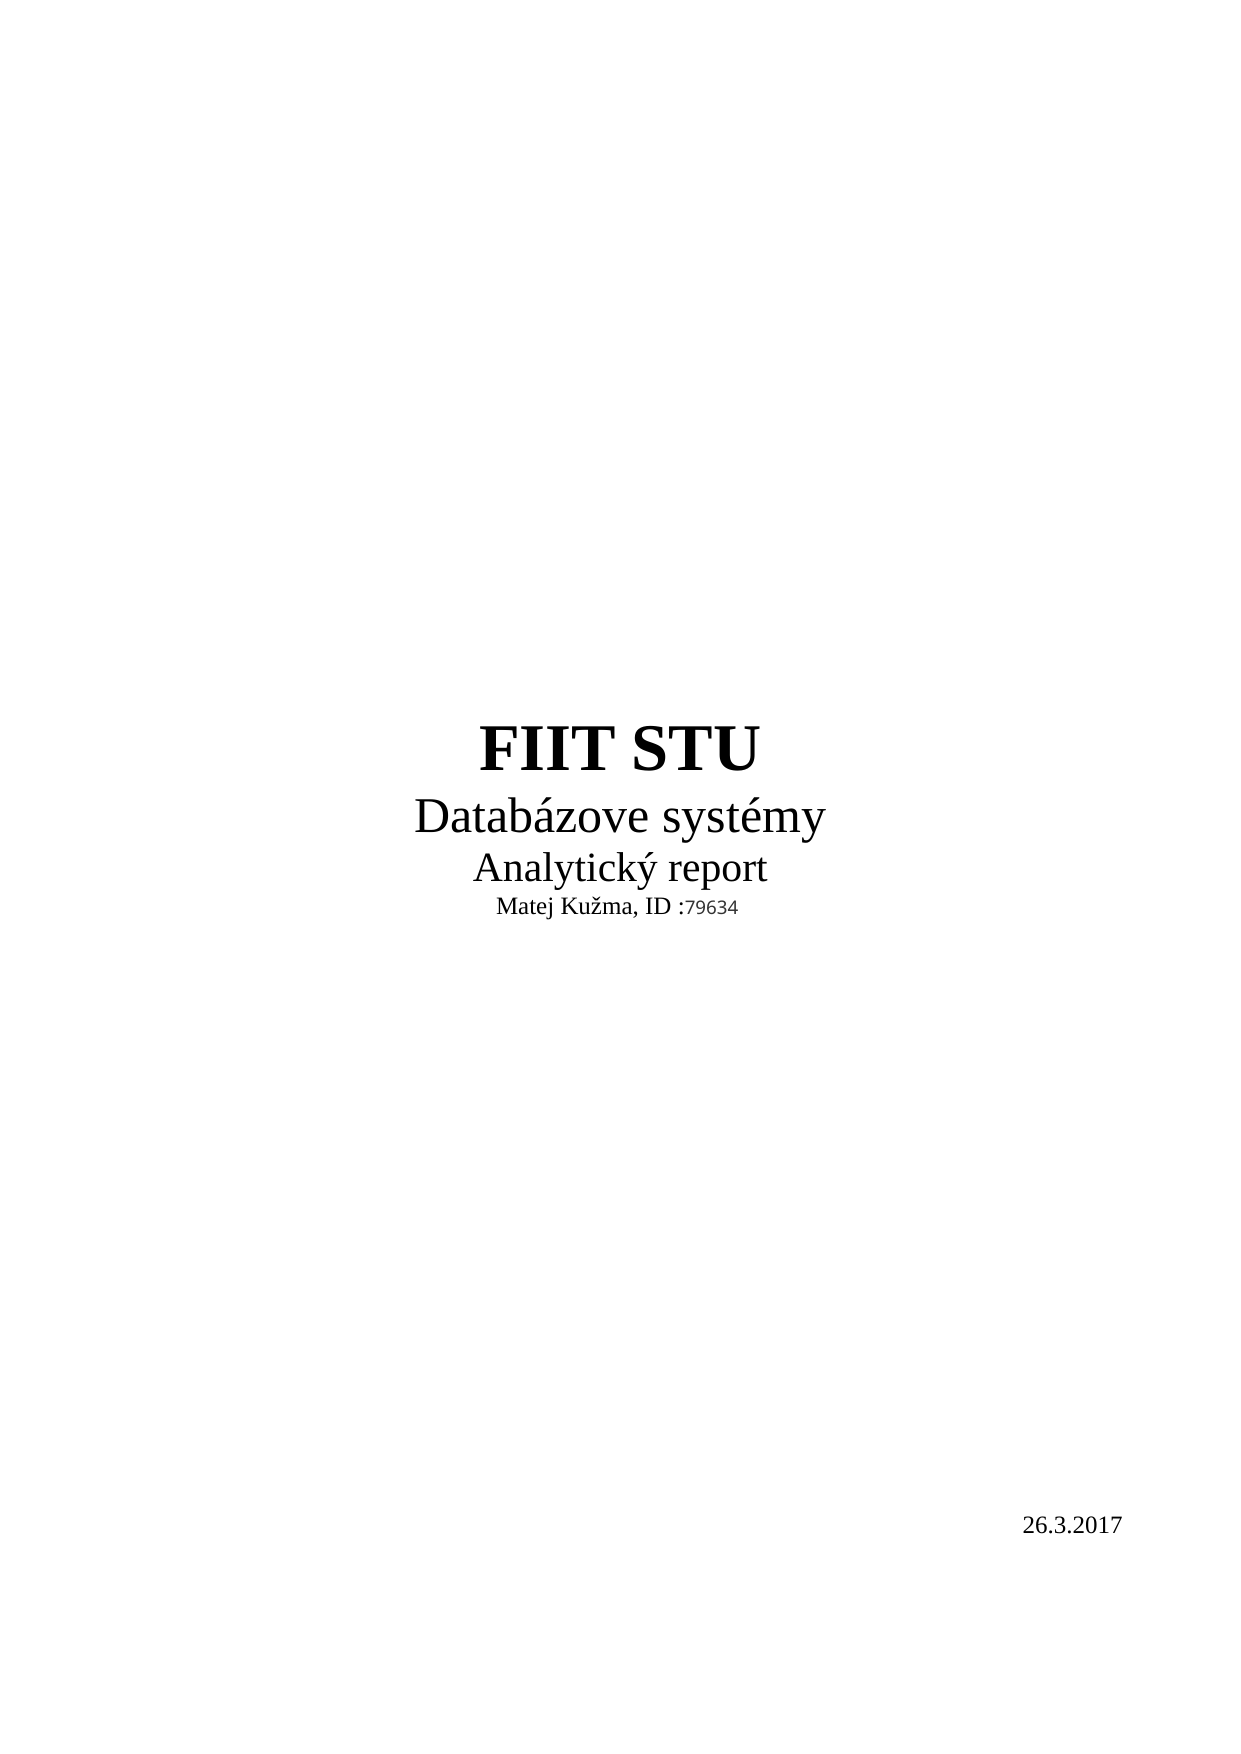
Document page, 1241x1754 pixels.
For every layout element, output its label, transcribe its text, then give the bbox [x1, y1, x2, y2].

text Databázove systémy [118, 785, 1122, 843]
text 26.3.2017 [118, 1510, 1122, 1539]
text Matej Kužma, ID :79634 [118, 891, 1122, 919]
text FIIT STU [118, 709, 1122, 785]
text Analytický report [118, 843, 1122, 891]
